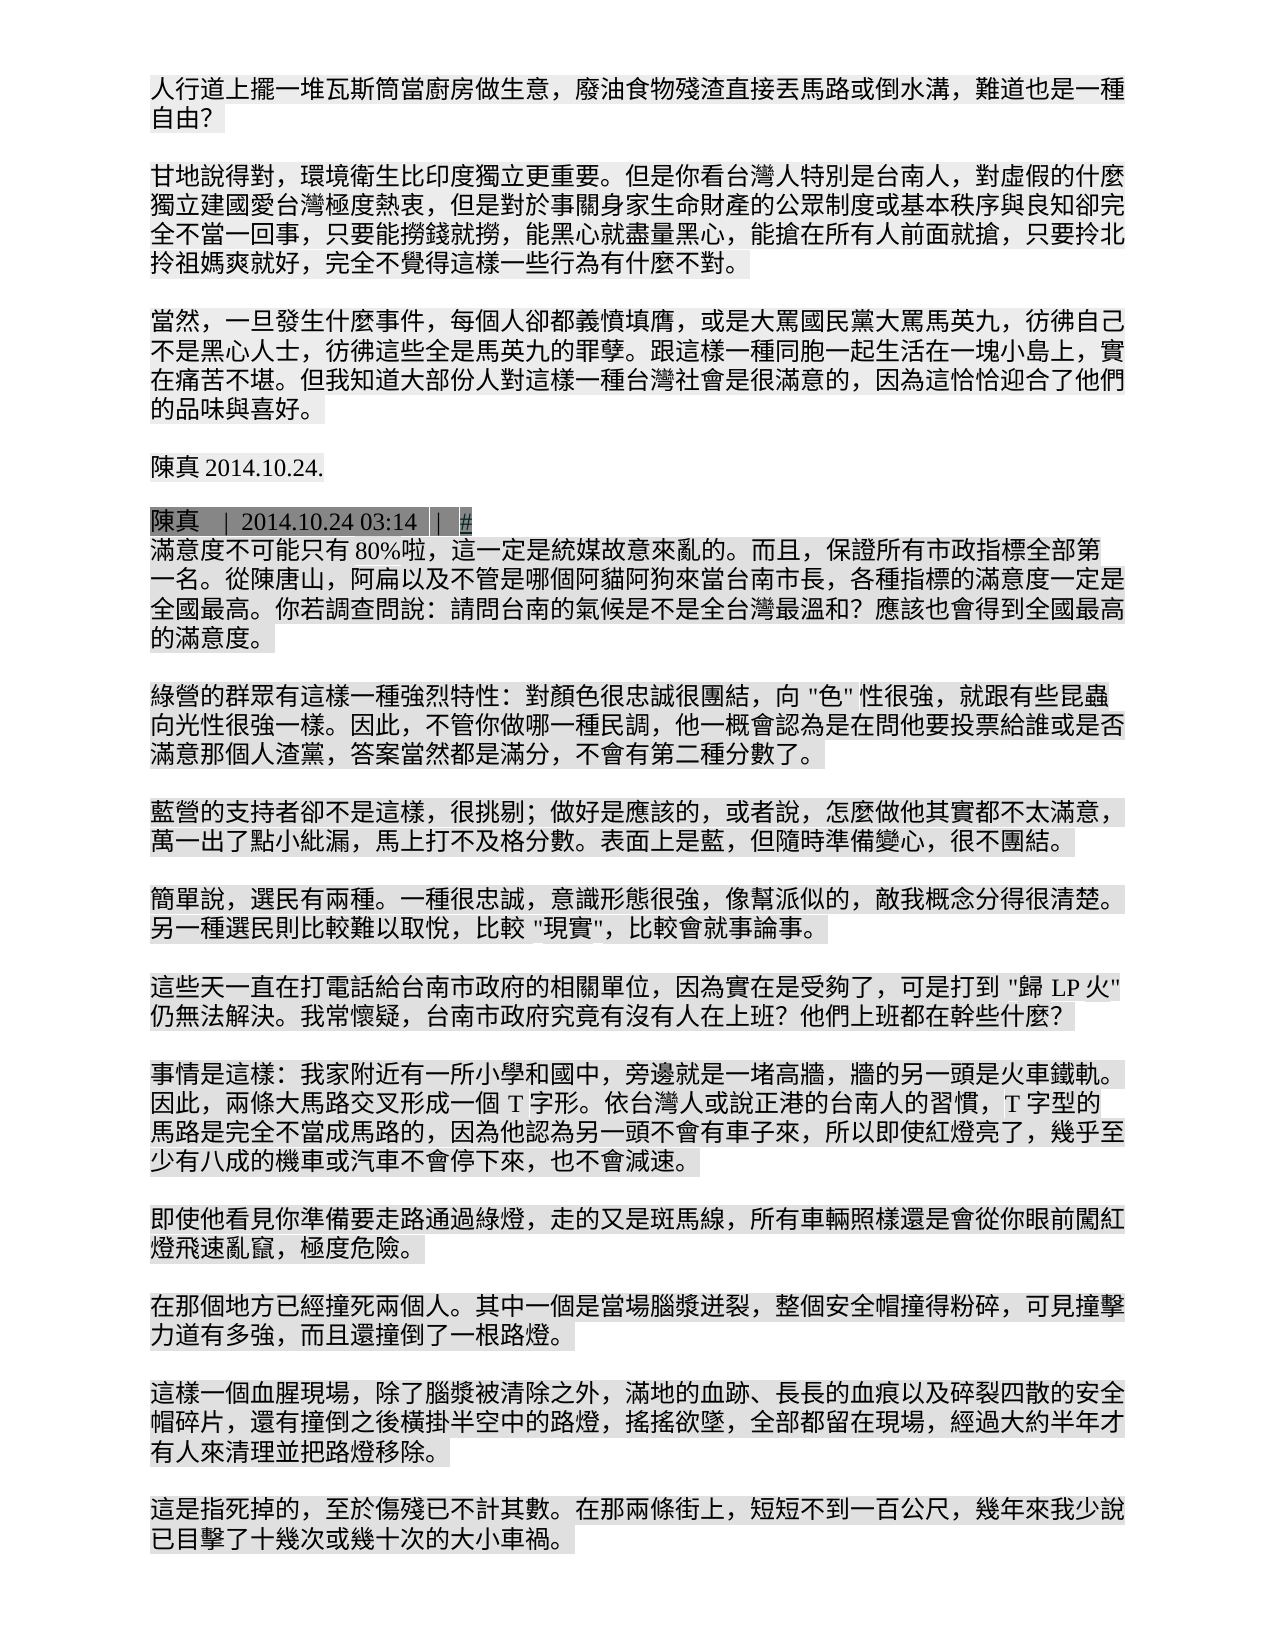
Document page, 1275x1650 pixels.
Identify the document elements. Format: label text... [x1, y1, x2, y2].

text 滿意度不可能只有80%啦，這一定是統媒故意來亂的。而且，保證所有市政指標全部第一名。從陳唐山，阿扁以及不管是哪個阿貓阿狗來當台南市長，各種指標的滿意度一定是全國最高。你若調查問說：請問台南的氣候是不是全台灣最溫和？應該也會得到全國最高的滿意度。 綠營的群眾有這樣一種強烈特性：對顏色很忠誠很團結，向 "色" 性很強，就跟有些昆蟲向光性很強一樣。因此，不管你做哪一種民調，他一概會認為是在問他要投票給誰或是否滿意那個人渣黨，答案當然都是滿分，不會有第二種分數了。 藍營的支持者卻不是這樣，很挑剔；做好是應該的，或者說，怎麼做他其實都不太滿意，萬一出了點小紕漏，馬上打不及格分數。表面上是藍，但隨時準備變心，很不團結。 簡單說，選民有兩種。一種很忠誠，意識形態很強，像幫派似的，敵我概念分得很清楚。另一種選民則比較難以取悅，比較 "現實"，比較會就事論事。 這些天一直在打電話給台南市政府的相關單位，因為實在是受夠了，可是打到 "歸 LP火" 仍無法解決。我常懷疑，台南市政府究竟有沒有人在上班？他們上班都在幹些什麼？ 事情是這樣：我家附近有一所小學和國中，旁邊就是一堵高牆，牆的另一頭是火車鐵軌。因此，兩條大馬路交叉形成一個 T 字形。依台灣人或說正港的台南人的習慣，T 字型的馬路是完全不當成馬路的，因為他認為另一頭不會有車子來，所以即使紅燈亮了，幾乎至少有八成的機車或汽車不會停下來，也不會減速。 即使他看見你準備要走路通過綠燈，走的又是斑馬線，所有車輛照樣還是會從你眼前闖紅燈飛速亂竄，極度危險。 在那個地方已經撞死兩個人。其中一個是當場腦漿迸裂，整個安全帽撞得粉碎，可見撞擊力道有多強，而且還撞倒了一根路燈。 這樣一個血腥現場，除了腦漿被清除之外，滿地的血跡、長長的血痕以及碎裂四散的安全帽碎片，還有撞倒之後橫掛半空中的路燈，搖搖欲墜，全部都留在現場，經過大約半年才有人來清理並把路燈移除。 這是指死掉的，至於傷殘已不計其數。在那兩條街上，短短不到一百公尺，幾年來我少說已目擊了十幾次或幾十次的大小車禍。 幾年來，我曾打過幾次電話給市府相關單位，但從對方講電話的口氣及根本不想細問非常不耐煩的態度，我就知道這些市府官員或員工是在混日子，他們接電話是接假的。 後來，馬路交叉口處弄了一個 "慢" 字招牌。可是，幾乎所有人紅燈都不停了，你在路旁寫個 "慢" 字，他們就會怕嗎？他們又不是 "不知道" 紅燈要停，而是 "根本不想" 停。 這兩天我不死心，又繼續打電話。打到台南市政府交通局網頁所提示的幾支相關電話。響了幾聲後，聽到對方接起電話筒，我就說，喂，喂，喂，...喂，..喂，你好，喂，喂..喂了半天，對方沒反應，我以為電話壞了，正要掛掉重打時，聽到對方用很不耐煩的聲音，用台語問說："要叢啥？"(還好他不是說"要叢啥曉"，還算有點文化)。 我就簡單想說明一下，但我才講兩句，他就不想聽了，很不耐煩地叫我打給110。我說我不是要報案。但對方懶得多說就掛斷了。 於是我又打到台南市警察局交通大隊，得到的態度和回覆也差不多是這樣，說這不是他們的事。我問說，那我該打給誰呢？我已經打過很多次電話了，各單位推來推去。對方不耐煩地說，打給110。 後來我就打給110。對方稍微態度好一些，但也是不太想聽我說，只是問哪兩條路，然後便急著要掛掉電話。我說，那你們打算怎麼做呢？對方說我們會注意。我正想說你們已經 "注意" 很久了，但問題從來沒有改變，但電話已掛掉。 於是我又不死心，開始研究起如何自己蒐證、檢舉。但我看台南交通相關網頁上寫說，檢舉一定要具名並留下身份證、地址電話等等。依我的了解，你若真的拍下違規者的照片，然後具名檢舉，肯定會被官方出賣，很可能會被黑道給追殺到家裏來。 我正苦惱其它還有什麼方法可想，卻無計可施。 你從一些最基本的地方，就能看出一個機構的行政能力與態度。前些日子，屏東的黑心油就是這樣，有人一直向也是民進黨執政的屏東縣政府提出檢舉，但搞了一兩年(？)就是無效，後來跑到台中這邊來跨縣市檢舉才破獲餿水油。 我當然不是說綠營的都很爛，藍營的都必然很好，而是說，我對我的老家屏東和台南知之甚詳。這兩個地方跟無政府狀態其實沒兩樣。 我有時一個人開車在台南街上，突然就會很想入境隨俗，做一個正港的台南人，故意逆向行駛、蛇行、闖紅燈或故意停車在快車道機車道等等，很想體會一般人橫行無阻為所欲為的交通快感。 在台南，只要你敢，只要你拳頭夠大或權勢夠硬，其實是非常自由的，你想幹什麼、想怎麼亂倒垃圾、想怎麼開車都行。街道上，車子與車子之間的暴力場面很常見，拳頭大的人，馬路就是他的。 台南很少有紅磚人行道，但我家附近很榮幸就有一條，雖然只有短 50公尺，不過也不錯了。但是，在那紅磚道上走路比走快車道危險，因為許多機車喜歡開上去飆車，有時我實在氣到不行，就在地上擺一堆樹枝，企圖製造路障，但隔天這些路障還是會被機車族給移除。 我記得曾說過這條紅磚道是搞形象用的，一側種樹木，但樹上常掛著垃圾(垃圾不落地政策)，有一陣子，有一頭臭死人的死貓用塑膠袋套著，就掛在樹上掛了足足一兩年。每次遛狗經過，屍臭燻人，苦不堪言。後來味道稍淡，可能已化為一堆白骨。 形象紅磚道旁那一排樹叢裏則丟滿垃圾，包括一個上面還沾滿大便的廢棄馬桶，一堆大型廢棄物和大大小小的各種惡臭垃圾、廚餘等等。那個馬桶丟在形象紅磚道上至少三年，最近才不見了，但最近多了一大堆大塊碎玻璃。 這些我都有拍照存證。之所以拍它，只是覺得真是很不可思議：這個城市到底有沒有政府存在？ 台南最常見的建設就是挖馬路。一條馬路剛挖完又鑿開，鑿完又填，填完又鑿開，好像公家的錢就不是錢似的，平均每條馬路一年不挖上個幾次不甘心。 在我看來，台南不是人住的地方。當然，所謂滿意度高，除了上述的 "向色性"、對顏色很忠誠的因素之外，的確大多數台南人自我滿意度是非常高的。我說的這些問題，例如交通或髒亂吵鬧等等，對於台南人或對於大多數台灣人來說，其實都不是問題。 就好像我覺得在台南看電影很痛苦，幾個人會覺得痛苦？應該很少吧。大多數台灣人，特別是每天一直吃的台南人，一定覺得可以在電影院吃鹹酥雞、啃雞腿、吃漢堡或邊看邊玩手機、聊天喧嘩很爽。特別是大學生，更是如此。我若去看電影，只要看到一群大學生進場，我就知道慘了，他們會把電影院當成他家客廳那般喧嘩、吃喝。 總之，什麼樣的人自然就有他各自不同的好惡，我覺得痛苦不堪的事，大多數台灣人似乎都甘之如貽，甚至覺得是一種很舒服的事情。反之亦然，比方說，像英國特別是劍橋或許多類似的城鎮，一到下午四、五點，就像個死城，完全沒有夜生活可言，也沒東西吃，沒事情可娛樂，我想大多數台灣人應該會覺得很痛苦，但我倒還能適應。 也就是說，綠油油的台南人很滿意這樣一種台南，那是完全可以理解的事。你若調查發問說：台南是否藝術鼎盛、文化程度很高，調查結果也一定滿分，全台灣第一名。 陳真 2014. 10. 24. ============ 施政民調屢次奪冠 賴清德：大家共同打拚的結果 NOWnews記者莊漢昌／台南報導 台南市再度蟬連全國地方施政滿意度第1名，市議員楊麗玉直指實至名歸，期勉賴市長及市府團隊「謠言止於智者」「時間會應證一切」。 市長賴清德則以市政第1名是大家共同打拚的結果，強調這樣的成果不能因為不同的想法、不同的立場或其他的目的，故意去詆毀這個成果。 17日媒體公布「2014縣市幸福指數大調查」結果，臺南市在「地方施政滿意度」項目得到全國第1，且是連續2年奪冠。市議員楊麗玉直指實至名歸。 台南幾乎包辦所有民調的第1，不只是施政滿意度奪冠而已，還是最幸福的城市，也是最健康、最友善的城市。 [150, 536, 1125, 1554]
text 陳真 | 2014.10.24 03:14 | # [150, 507, 1125, 536]
text (續) 台南沒有一條街道有走廊可以走路，行人得走在快車道上，跟機車和汽車完全混雜在一起。走路時，你得隨時不斷回頭張望，閃避從後面飛奔而來的車輛，你不知道後面隨時會有什麼車輛撞上來。 在英國，十年之間，我只見過一次車輛輕微擦撞。但在台南，不用十年，光是一年內我就看到超過一百次的車禍。你很難不車禍，因為沒有幾個人會把交通規則當一回事。人與車完全混雜在一起，能不車禍嗎？ 在台北，就跟在西方國家一樣，你到處可以看到人們走路，但在台南你很少看到，因為你只能走在快車道上而根本沒有走廊可以走，於是大家都習慣騎摩托車，短短一百公尺也會騎車出門，而機車當然也是必須騎在快車道上，因為兩旁全是違規停車，沒有機車道。 我喜歡走路的感覺，身體和精神感覺比較好，有助心情和思考。但是，走路當然不應該是走在快車道上，分分秒秒慌慌張張閃避一輛又一輛的飛車狂奔。 在台南也幾乎完全看不到兒童，因為沒有人敢讓小孩走在大馬路上。我有個侄子是日本人，在日本出生長大。二十年前，當他差不多八、九歲時，第一次來到台灣，想到對街買點東西，一個人站在大馬路口，一會兒綠燈亮了，他一個人高高舉起右手，準備過馬路。 我爸看到之後嚇一大跳，衝過去把他從飛車陣中救出來。我這日本侄子把台南當成東京了。他以為像在日本一樣，只要小朋友高舉右手，車輛就會小心讓你先行。在台南誰鳥你啊？管你老人或小孩，照樣把你撞死。甚至偶而看到推輪椅或拄拐杖的人，過往車輛不但不會讓你或對你特別小心，反而還會拼命按喇叭，表示他的憤怒，他認為你不應該妨礙他橫行無阻的 "自由"。 我父親中風那幾年，每天得推輪椅帶他出門做復健，一路上總是驚險萬分。你能不能想像，一個拄拐杖的人或坐輪椅的人，被迫得走在快車道上、一路驚恐閃躲、一路被人按喇叭甚至辱罵的極度痛苦。這像是人住的地方嗎？我的幾個長輩住台南，全部都是因為車禍而嚴重傷殘或過世，因為他們被迫在快車道上走著，根本沒有能力閃避車輛，都是被車子從後面撞上。就連我身手矯捷，壓力也很大，短短幾十公尺的路，走起來痛苦不堪。這像是人住的地方嗎？ 成大校門口有一段走廊，沒有完全堵住，勉強可以讓一個人通過。這段不到五十公尺的走廊，市府給它掛個牌子叫 "示範走廊"。你說這像人住的地方嗎？ 當然，這類問題到台灣哪個城市都一樣；所有城市之中，也許只有台北比較好一些。台中交通也一樣亂七八糟，台灣人的民族性基本上就是這樣。並不是因為車子很多才亂七八糟；事實上，台灣車子並不算多，主要是因為沒有人會去考慮別人的存在，非常黑心；有走廊能佔為己有就佔，一切以自己方便為原則。 台灣21縣市，我一共長期住過13個縣市。二十幾年前的台南應該是最適合居住的城市之一，但現在的台南卻與地獄沒兩樣。我不知道這是不是也是民主的成果之一。台灣人的民主觀念是：我是人民，人民最大，只要拎北拎祖媽喜歡，有什麼不可以。因此，幾個台南人會覺得交通不好？不會。大家很習慣甚至很喜歡這樣一種 "民主自由"。 英國有很多路口是沒有紅綠燈的，行人要通過就直接通過，所有車輛包括腳踏車都必須停下來。有一回，我看到一個七、八十歲的阿婆，她都已經快走到對街，於是左側有一輛卡車，在她就幾乎要抵達對街時起動了。阿婆很生氣，用拐杖把那輛卡車給攔下來，足足痛罵了兩分鐘才放他走。你能想像這樣的事會發生在台灣或台南嗎？台南應該是剛好相反：那個阿婆若不是馬上被撞死街頭，就是一路被罵被按喇叭催促驅趕。 每次在師大靜站時，我常尋找過往機車看有沒有人戴安全帽是不扣帶子的，至今還沒有發現半個。但在台南卻很常見，不扣安全帽，任憑兩條長長的帶子在頭部兩側迎風飛舞。我長期觀察這些人的表情，我發現他們似乎覺得這樣戴安全帽很帥氣、很有正港台灣人的氣概。 這其實也指出一個根本事實就是：同樣一個狀況，並不是所有人都會感到痛苦。至少，我看台南人對於交通是完全不覺得痛苦的，他們若來到歐洲，恐怕反而會因為沒有橫衝直撞的 "自由" 而覺得痛苦不堪。我講的這些問題，其實半個多世紀來，柏楊就不知道寫了多少。 還有，台南人也不覺得餐廳播放巨量 "音樂" 會讓人痛苦，反而覺得越吵越爽越熱鬧，吃起東西來更爽，讚啦。 台南人也不覺得邊看電影邊用餐有什麼不好，特別是用餐時間的電影場次，幾乎一大半觀眾在享用美食，什麼餐點都有，絲毫不認為製造噪音和臭味對別人看電影是一種嚴重干擾。你若膽敢糾正，保證你八成會被打。 你來到台南海邊，以為這下總該安靜一些了吧。非也。一堆攤販每天聚集所謂黃金海岸，不停播放超過一百分貝的巨量 "音樂"，直到半夜兩三點才會停止。 重點是，台南人就是喜歡這樣。他不覺得上述這一切有什麼不好。例如常常可見的廟會活動，不外就是鑼鼓喧天，或是跳比基尼鋼管豔舞，要不就是婚喪喜慶請來脫衣舞女郎，甚至表演什麼十八招，例如用陰道吸煙，用陰道吞吐乒乓球等等。 一種宗教活動或理應悲傷或祝福的時刻，卻總是來這一套 "脫啊脫啊" "搖落去搖落去"。我知道台南人超愛這些，但我覺得痛苦不堪。就連醫院內部的一些迎新活動或慶祝活動也都是吵吵鬧鬧，甚至低級情色演出。生平參加過兩次醫院的尾牙，台上就是表演這些。巨大的噪音，吃完一頓飯只剩半條命。 也許有人會裝模作樣地說文化無高低。但不管怎麼樣，一切自由總該以不影響他人為限度，不管紅綠燈，開車橫衝直撞難道也能說是一種自由？霸佔所有走廊難道也是一種自由？在人行道上擺一堆瓦斯筒當廚房做生意，廢油食物殘渣直接丟馬路或倒水溝，難道也是一種自由？ 甘地說得對，環境衛生比印度獨立更重要。但是你看台灣人特別是台南人，對虛假的什麼獨立建國愛台灣極度熱衷，但是對於事關身家生命財產的公眾制度或基本秩序與良知卻完全不當一回事，只要能撈錢就撈，能黑心就盡量黑心，能搶在所有人前面就搶，只要拎北拎祖媽爽就好，完全不覺得這樣一些行為有什麼不對。 當然，一旦發生什麼事件，每個人卻都義憤填膺，或是大罵國民黨大罵馬英九，彷彿自己不是黑心人士，彷彿這些全是馬英九的罪孽。跟這樣一種同胞一起生活在一塊小島上，實在痛苦不堪。但我知道大部份人對這樣一種台灣社會是很滿意的，因為這恰恰迎合了他們的品味與喜好。 陳真2014.10.24. [150, 75, 1125, 482]
